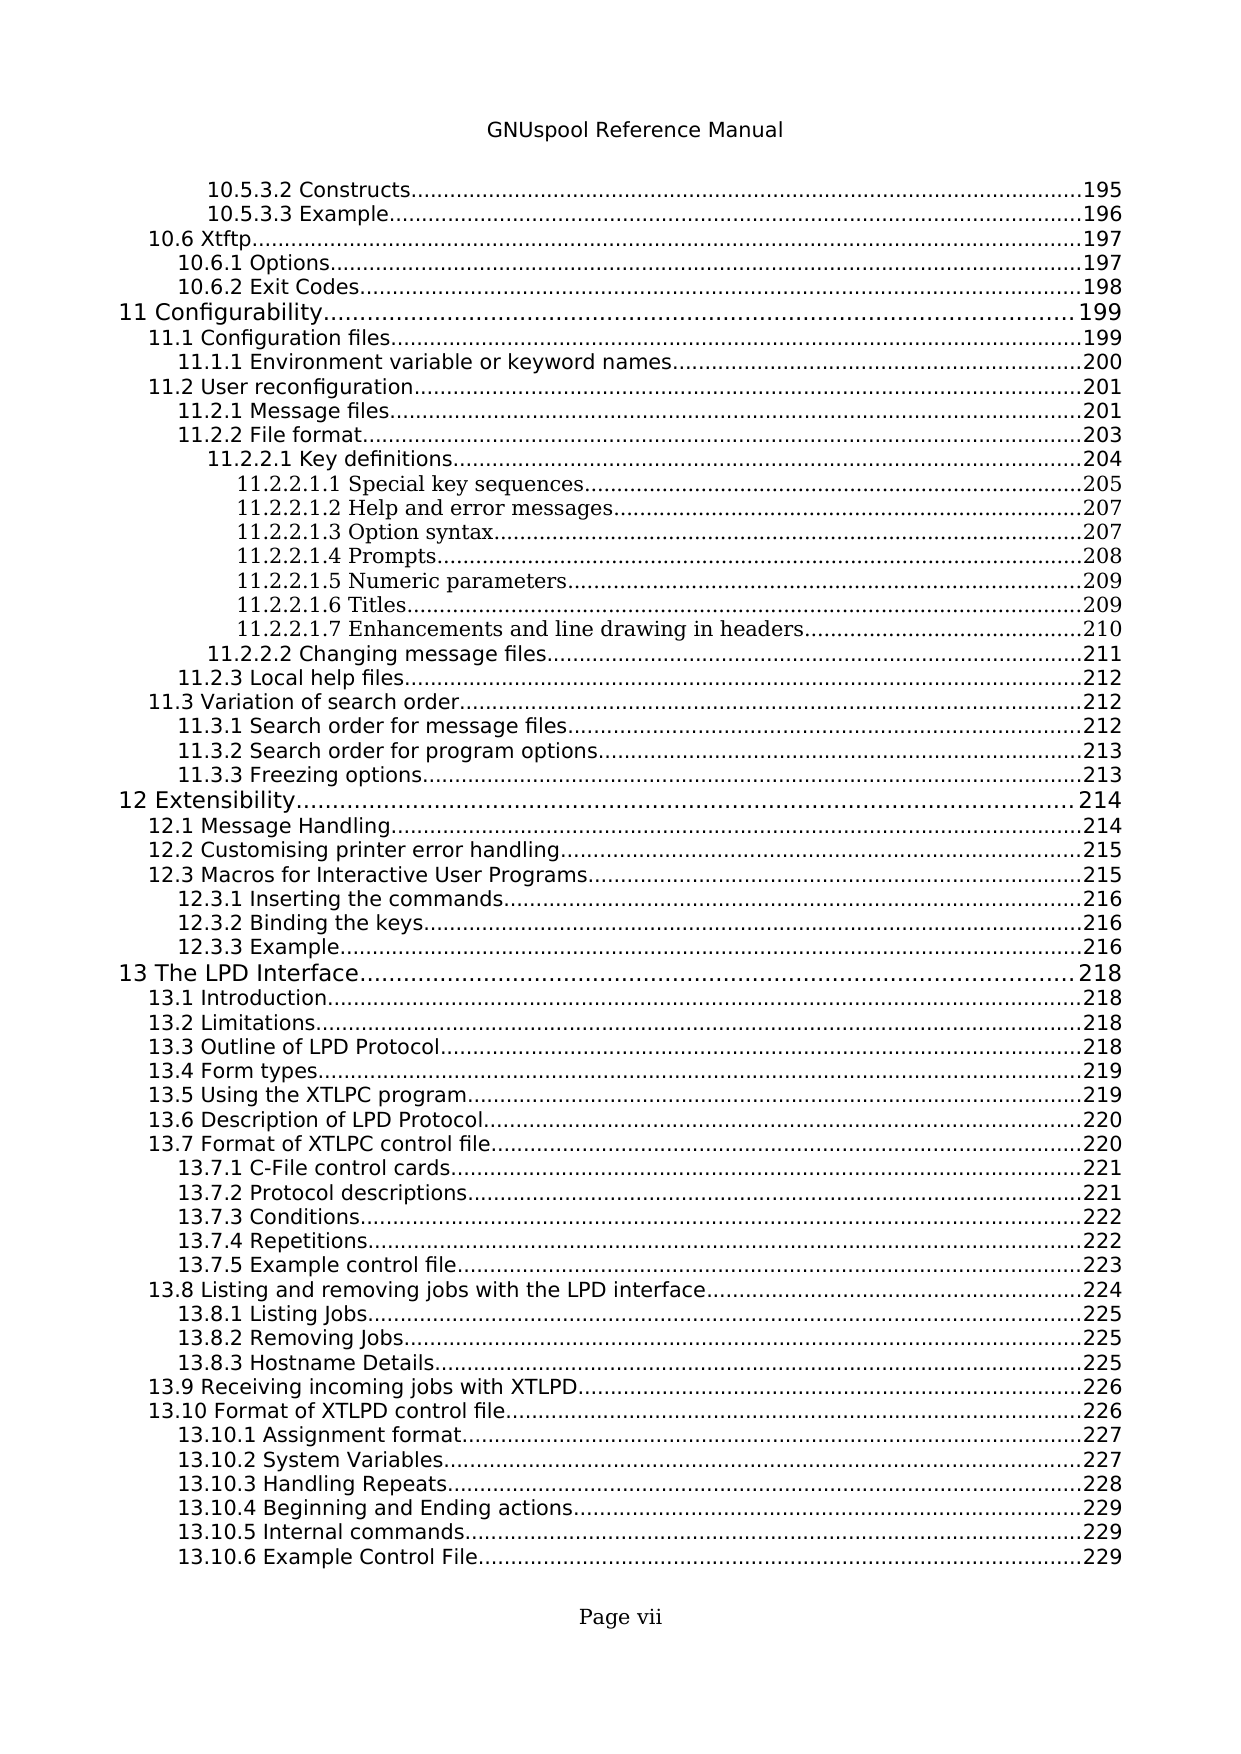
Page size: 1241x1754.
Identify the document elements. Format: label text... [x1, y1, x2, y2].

text 13.6 Description of LPD Protocol 220 [148, 1108, 1122, 1132]
text 10.6 Xtftp 197 [148, 227, 1122, 251]
text 12.2 Customising printer error handling 215 [148, 838, 1122, 863]
text 10.6.2 Exit Codes 198 [177, 275, 1122, 299]
text 13.8.3 Hostname Details 225 [177, 1351, 1122, 1375]
text 13.7 Format of XTLPC control file 220 [148, 1132, 1122, 1156]
text 11.1.1 Environment variable or keyword names 200 [177, 351, 1122, 375]
text 11.2.2.1.5 Numeric parameters 209 [236, 569, 1122, 593]
text 11.3.1 Search order for message files 212 [177, 714, 1122, 739]
text 13.9 Receiving incoming jobs with XTLPD 226 [148, 1375, 1122, 1399]
text 13.10.4 Beginning and Ending actions 229 [177, 1496, 1122, 1521]
text 13.7.1 C-File control cards 221 [177, 1156, 1122, 1181]
text 13.3 Outline of LPD Protocol 218 [148, 1035, 1122, 1059]
text 13.1 Introduction 218 [148, 987, 1122, 1011]
text 10.5.3.3 Example 196 [207, 202, 1122, 227]
text 13 The LPD Interface 218 [118, 960, 1122, 987]
text 11.2.2.1.6 Titles 209 [236, 593, 1122, 617]
text 11.2.2.1.4 Prompts 208 [236, 545, 1122, 569]
text 12.3.2 Binding the keys 216 [177, 911, 1122, 936]
text 12.3.1 Inserting the commands. 216 [177, 887, 1122, 911]
text 11.3 Variation of search order 212 [148, 690, 1122, 714]
text 13.10.3 Handling Repeats 228 [177, 1472, 1122, 1496]
text 13.7.4 Repetitions 222 [177, 1229, 1122, 1253]
text 13.7.2 Protocol descriptions 221 [177, 1181, 1122, 1205]
text 12.3 Macros for Interactive User Programs 215 [148, 863, 1122, 887]
text 10.5.3.2 Constructs 195 [207, 178, 1122, 202]
text 12.1 Message Handling 214 [148, 814, 1122, 838]
text 11.2.2.2 Changing message files 211 [207, 642, 1122, 666]
text 13.5 Using the XTLPC program 219 [148, 1084, 1122, 1108]
text 13.8 Listing and removing jobs with the LPD interface 224 [148, 1278, 1122, 1302]
text 11.2.2.1.2 Help and error messages 207 [236, 496, 1122, 520]
text 12.3.3 Example 216 [177, 936, 1122, 960]
text 11.2.2.1.3 Option syntax 207 [236, 520, 1122, 545]
text 13.10.1 Assignment format 227 [177, 1423, 1122, 1448]
text 13.7.3 Conditions 222 [177, 1205, 1122, 1229]
text 11.2.2.1.1 Special key sequences. 205 [236, 472, 1122, 496]
text 11 Configurability 199 [118, 299, 1122, 326]
text 13.2 Limitations 218 [148, 1011, 1122, 1035]
text 11.2.2.1.7 Enhancements and line drawing in headers 210 [236, 617, 1122, 642]
text 11.2 User reconfiguration 201 [148, 375, 1122, 399]
text 11.1 Configuration files 199 [148, 326, 1122, 351]
text 13.10 Format of XTLPD control file 226 [148, 1399, 1122, 1423]
text 11.2.2 File format 203 [177, 423, 1122, 448]
text 11.3.3 Freezing options 213 [177, 763, 1122, 787]
text 13.10.5 Internal commands 229 [177, 1521, 1122, 1545]
text 12 Extensibility 214 [118, 787, 1122, 814]
text 11.2.3 Local help files 212 [177, 666, 1122, 690]
text 13.10.2 System Variables 227 [177, 1448, 1122, 1472]
text 11.2.1 Message files 201 [177, 399, 1122, 423]
text 13.8.1 Listing Jobs 225 [177, 1302, 1122, 1326]
text 13.7.5 Example control file. 223 [177, 1253, 1122, 1278]
text 13.10.6 Example Control File 229 [177, 1545, 1122, 1569]
text 10.6.1 Options 197 [177, 251, 1122, 275]
text 11.3.2 Search order for program options 213 [177, 739, 1122, 763]
text 13.8.2 Removing Jobs 225 [177, 1326, 1122, 1351]
text 11.2.2.1 Key definitions 204 [207, 448, 1122, 472]
text 13.4 Form types 219 [148, 1059, 1122, 1084]
